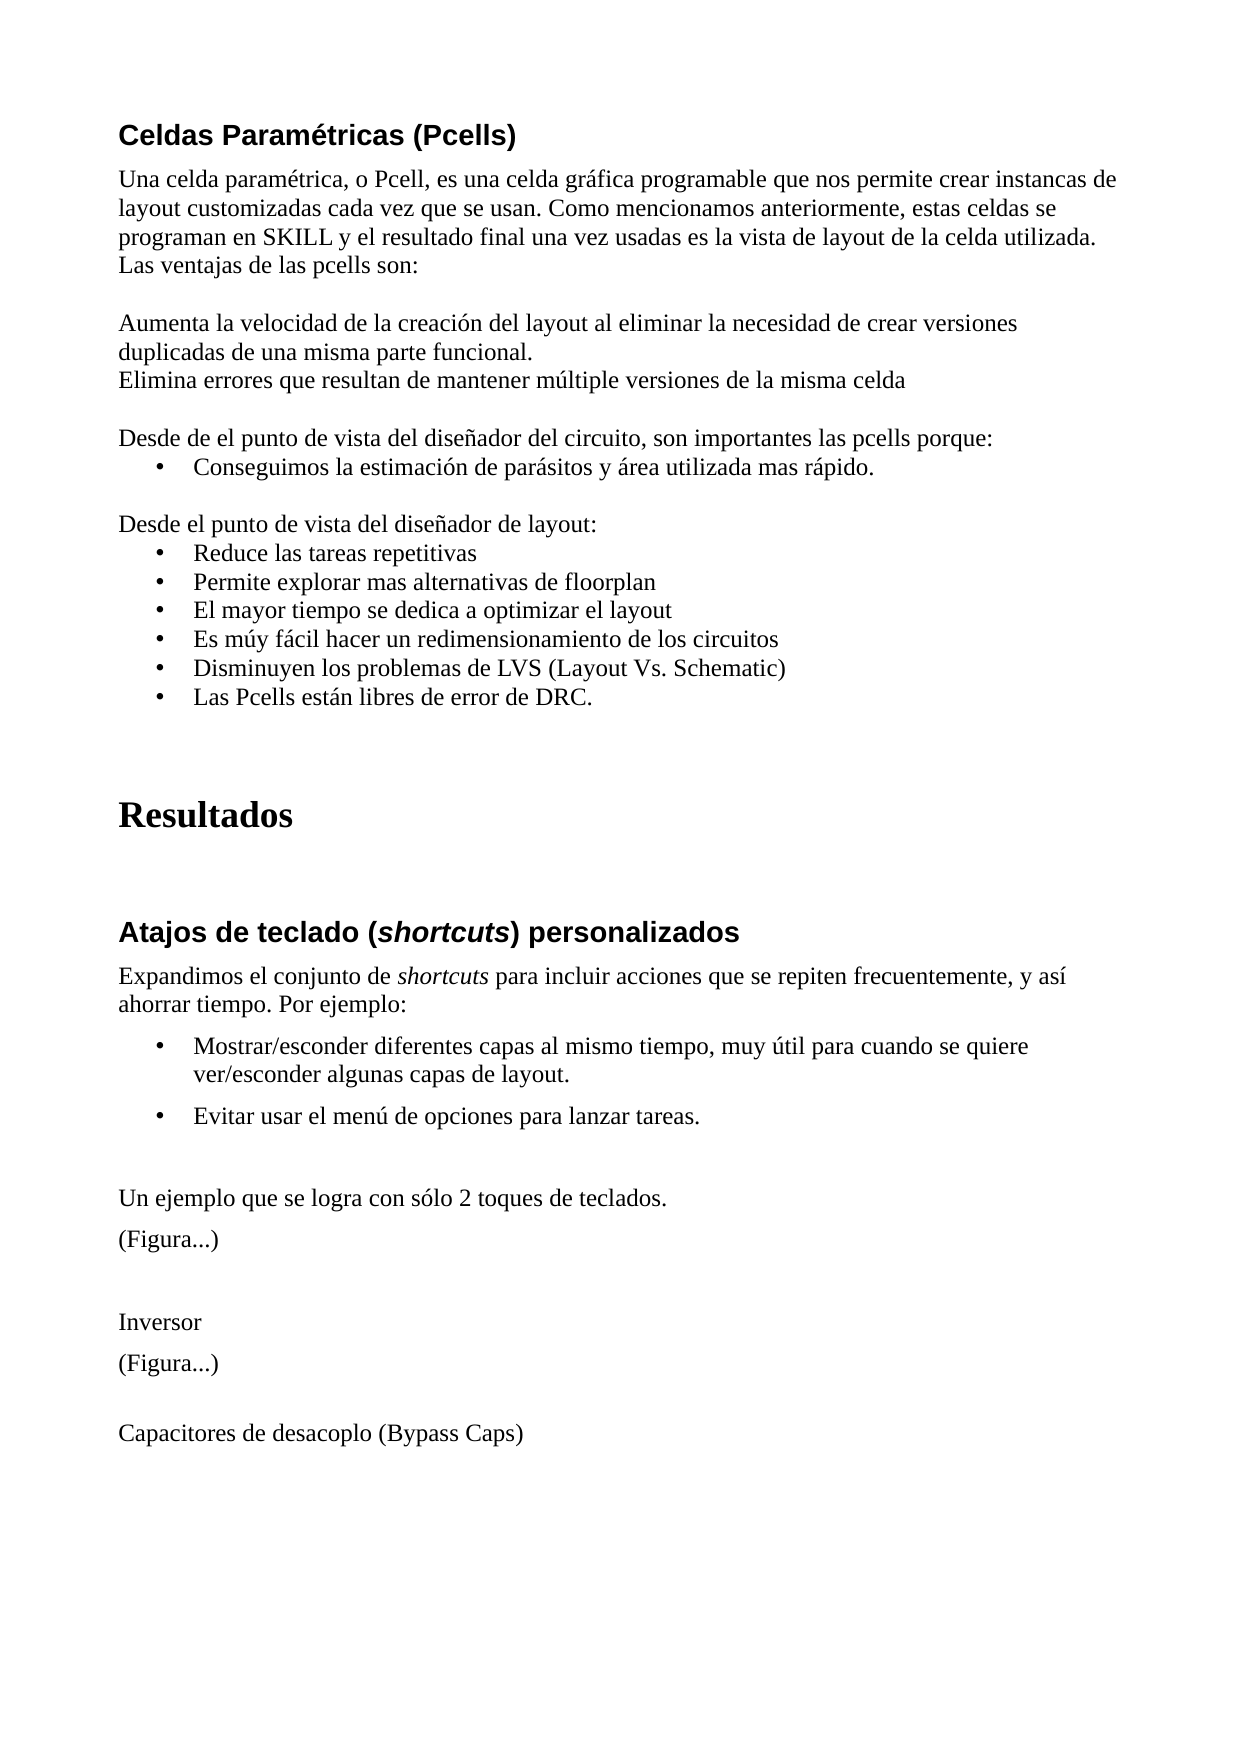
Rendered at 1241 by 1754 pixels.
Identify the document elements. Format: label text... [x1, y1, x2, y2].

list Reduce las tareas repetitivas [156, 538, 1122, 567]
text (Figura...) [118, 1224, 1122, 1253]
list Permite explorar mas alternativas de floorplan [156, 567, 1122, 595]
text Expandimos el conjunto de shortcuts para incluir acciones que se repiten frecuentemente, y así ahorrar tiempo. Por ejemplo: [118, 961, 1122, 1018]
subtitle Atajos de teclado (shortcuts) personalizados [118, 915, 1122, 948]
text Desde de el punto de vista del diseñador del circuito, son importantes las pcells porque: [118, 423, 1122, 452]
text Elimina errores que resultan de mantener múltiple versiones de la misma celda [118, 365, 1122, 394]
list Disminuyen los problemas de LVS (Layout Vs. Schematic) [156, 653, 1122, 682]
list Conseguimos la estimación de parásitos y área utilizada mas rápido. [156, 452, 1122, 480]
text Las ventajas de las pcells son: [118, 250, 1122, 279]
list Evitar usar el menú de opciones para lanzar tareas. [156, 1101, 1122, 1129]
subtitle Resultados [118, 793, 1122, 836]
list El mayor tiempo se dedica a optimizar el layout [156, 595, 1122, 624]
text Una celda paramétrica, o Pcell, es una celda gráfica programable que nos permite crear instancas de layout customizadas cada vez que se usan. Como mencionamos anteriormente, estas celdas se programan en SKILL y el resultado final una vez usadas es la vista de layout de la celda utilizada. [118, 164, 1122, 250]
list Es múy fácil hacer un redimensionamiento de los circuitos [156, 624, 1122, 653]
text (Figura...) [118, 1348, 1122, 1377]
subtitle Celdas Paramétricas (Pcells) [118, 118, 1122, 152]
list Las Pcells están libres de error de DRC. [156, 682, 1122, 710]
text Inversor [118, 1307, 1122, 1336]
text Capacitores de desacoplo (Bypass Caps) [118, 1418, 1122, 1447]
text Un ejemplo que se logra con sólo 2 toques de teclados. [118, 1183, 1122, 1212]
list Mostrar/esconder diferentes capas al mismo tiempo, muy útil para cuando se quiere ver/esconder algunas capas de layout. [156, 1031, 1122, 1088]
text Desde el punto de vista del diseñador de layout: [118, 509, 1122, 538]
text Aumenta la velocidad de la creación del layout al eliminar la necesidad de crear versiones duplicadas de una misma parte funcional. [118, 308, 1122, 365]
